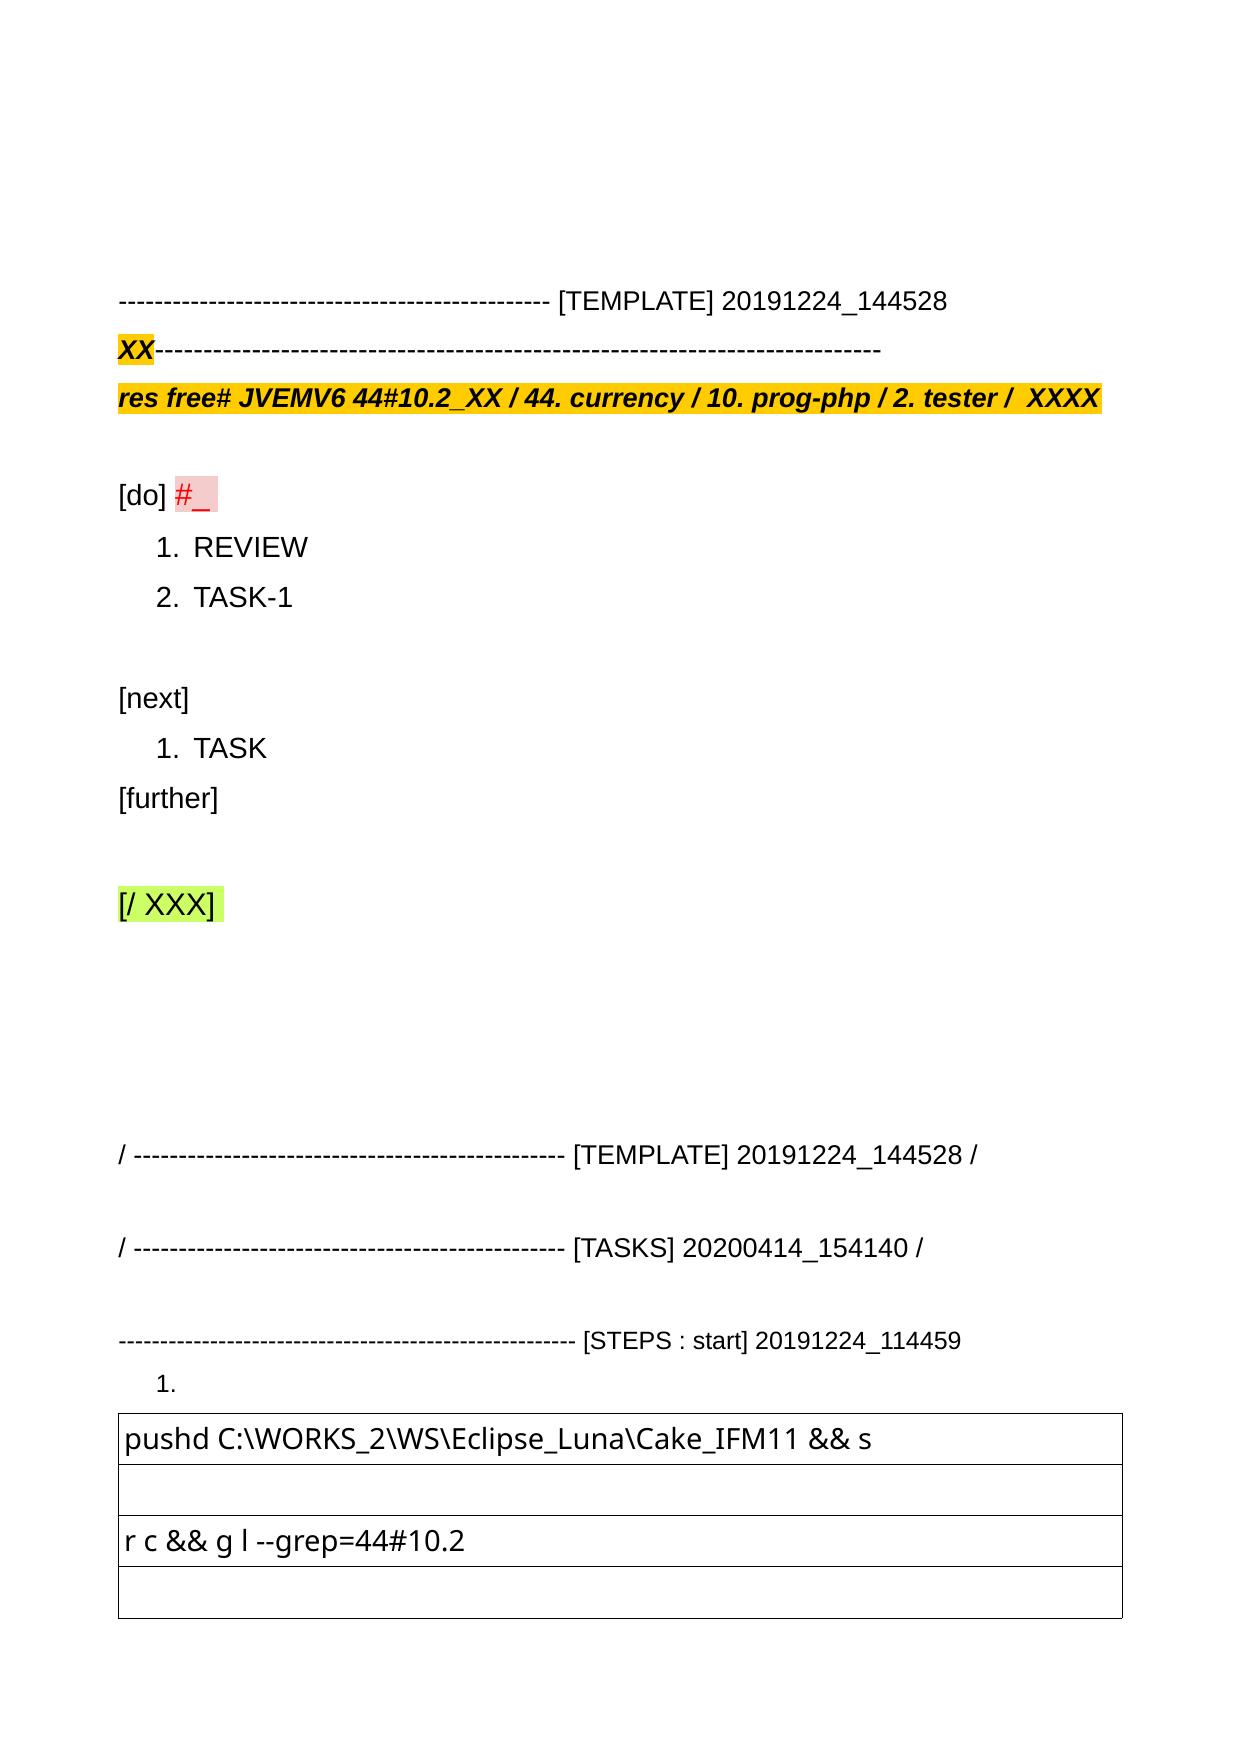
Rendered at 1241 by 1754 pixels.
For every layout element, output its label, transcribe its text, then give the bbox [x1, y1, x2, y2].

table_header pushd C:\WORKS_2\WS\Eclipse_Luna\Cake_IFM11 && s [119, 1414, 1122, 1464]
table_cell r c && g l --grep=44#10.2 [119, 1516, 1122, 1566]
list TASK [156, 731, 1122, 765]
list TASK-1 [156, 580, 1122, 614]
text / ------------------------------------------------ [TASKS] 20200414_154140 / [118, 1232, 1122, 1264]
text [next] [118, 681, 1122, 714]
text [do] #_ [118, 476, 1122, 512]
text ------------------------------------------------ [TEMPLATE] 20191224_144528 [118, 285, 1122, 316]
text res free# JVEMV6 44#10.2_XX / 44. currency / 10. prog-php / 2. tester / XXXX [118, 382, 1122, 414]
text [/ XXX] [118, 832, 1122, 922]
table_cell [119, 1567, 1122, 1617]
table_cell [119, 1465, 1122, 1515]
list REVIEW [156, 530, 1122, 563]
text ------------------------------------------------------- [STEPS : start] 20191224_114459 [118, 1326, 1122, 1355]
text [further] [118, 782, 1122, 815]
text XX--------------------------------------------------------------------------- [118, 332, 1122, 366]
text / ------------------------------------------------ [TEMPLATE] 20191224_144528 / [118, 1139, 1122, 1170]
